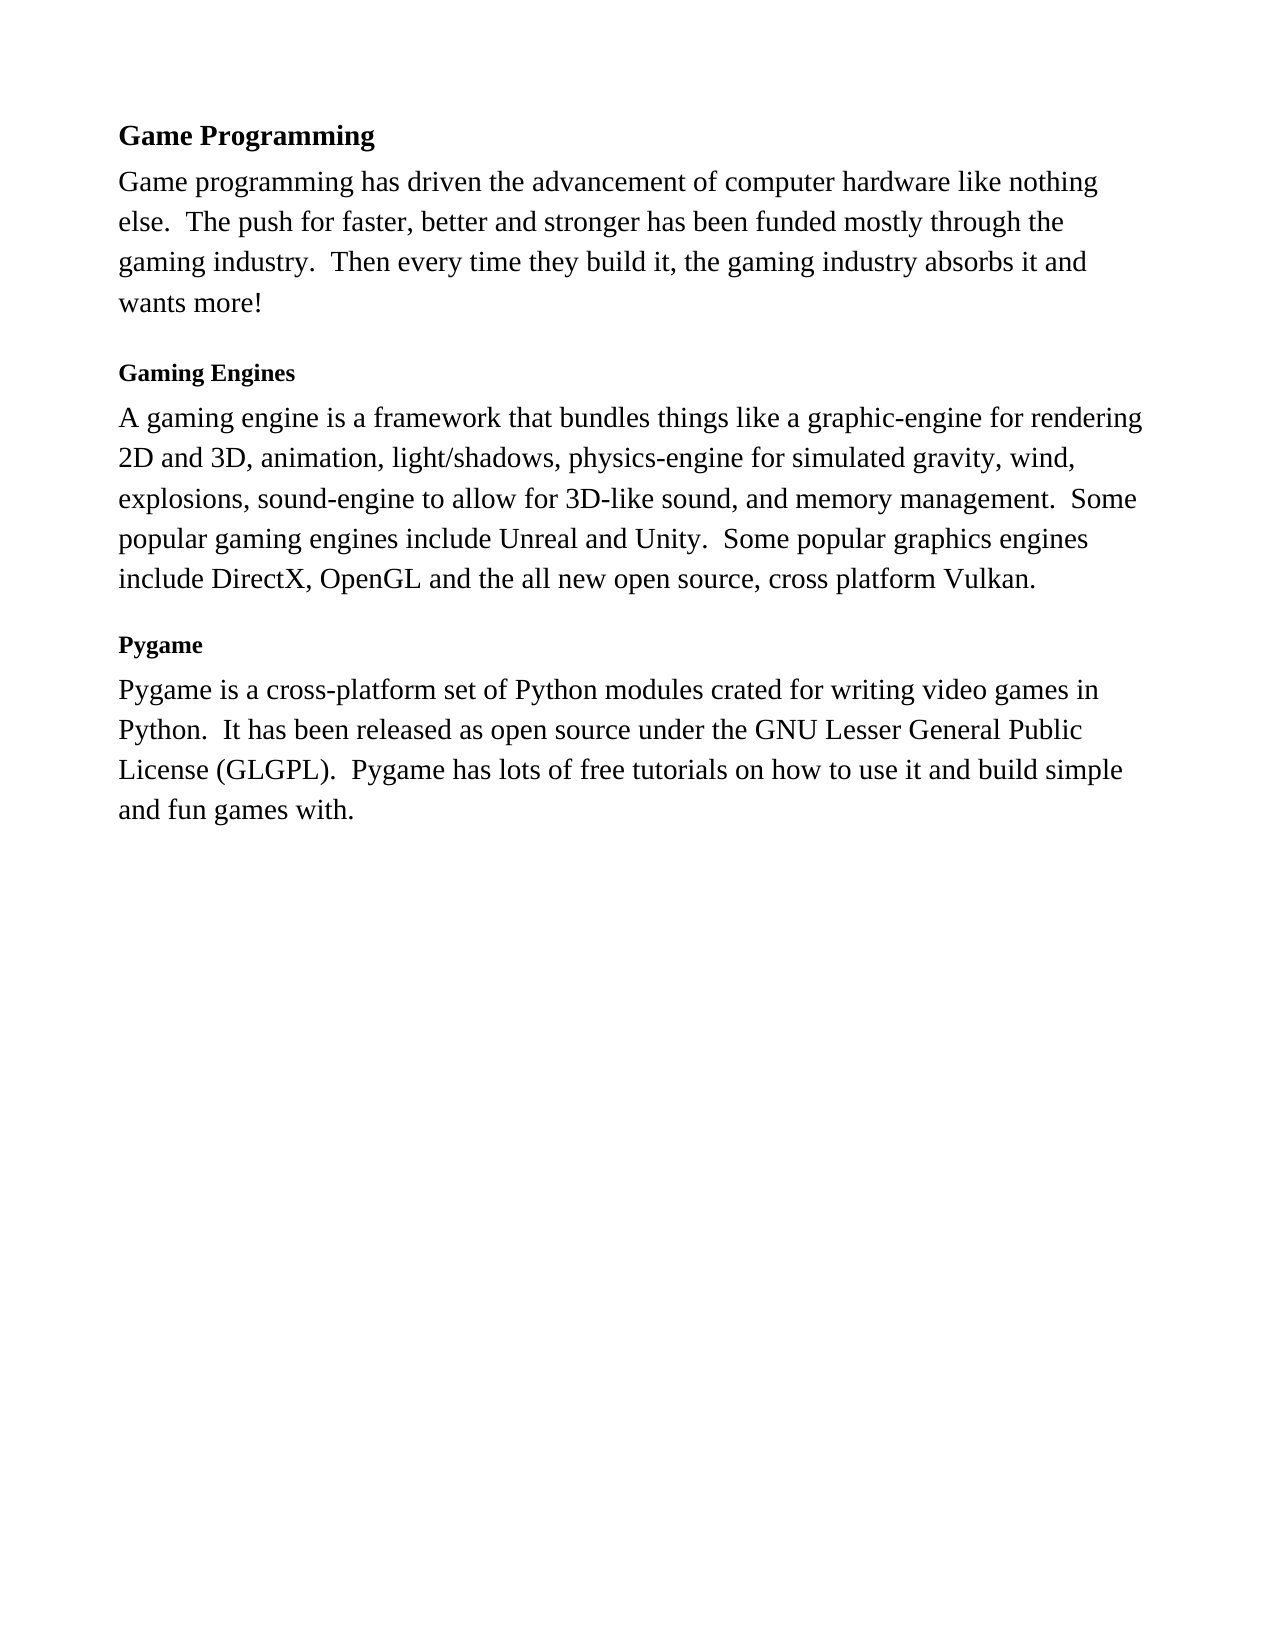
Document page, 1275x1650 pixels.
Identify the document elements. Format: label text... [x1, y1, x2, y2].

text A gaming engine is a framework that bundles things like a graphic-engine for rendering 2D and 3D, animation, light/shadows, physics-engine for simulated gravity, wind, explosions, sound-engine to allow for 3D-like sound, and memory management. Some popular gaming engines include Unreal and Unity. Some popular graphics engines include DirectX, OpenGL and the all new open source, cross platform Vulkan. [118, 400, 1157, 595]
subtitle Game Programming [118, 118, 1157, 152]
text Game programming has driven the advancement of computer hardware like nothing else. The push for faster, better and stronger has been funded mostly through the gaming industry. Then every time they build it, the gaming industry absorbs it and wants more! [118, 164, 1157, 318]
subtitle Gaming Engines [118, 354, 1157, 388]
text Pygame is a cross-platform set of Python modules crated for writing video games in Python. It has been released as open source under the GNU Lesser General Public License (GLGPL). Pygame has lots of free tutorials on how to use it and build simple and fun games with. [118, 672, 1157, 826]
subtitle Pygame [118, 631, 1157, 659]
